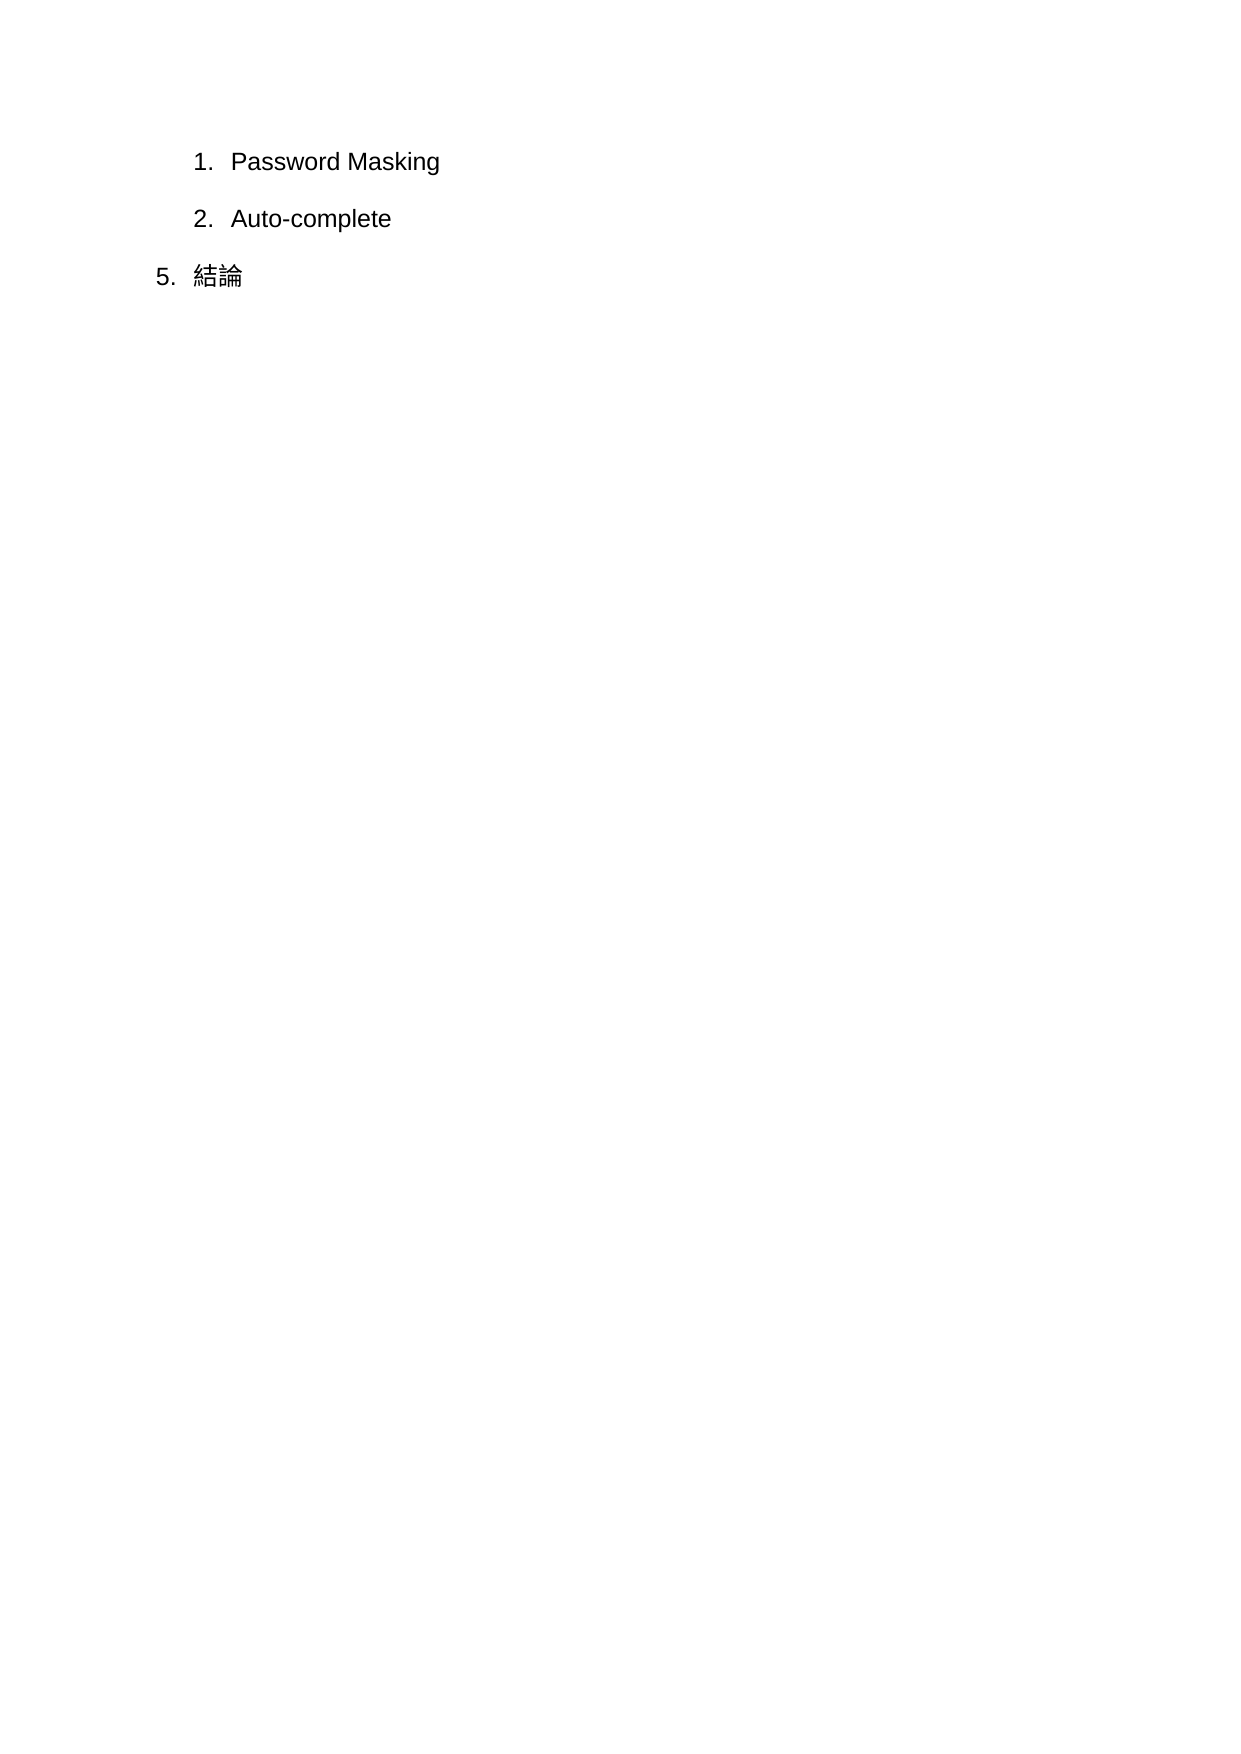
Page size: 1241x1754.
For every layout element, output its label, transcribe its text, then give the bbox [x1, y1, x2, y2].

list Password Masking [193, 147, 1122, 176]
list 結論 [156, 262, 1122, 291]
list Auto-complete [193, 204, 1122, 233]
